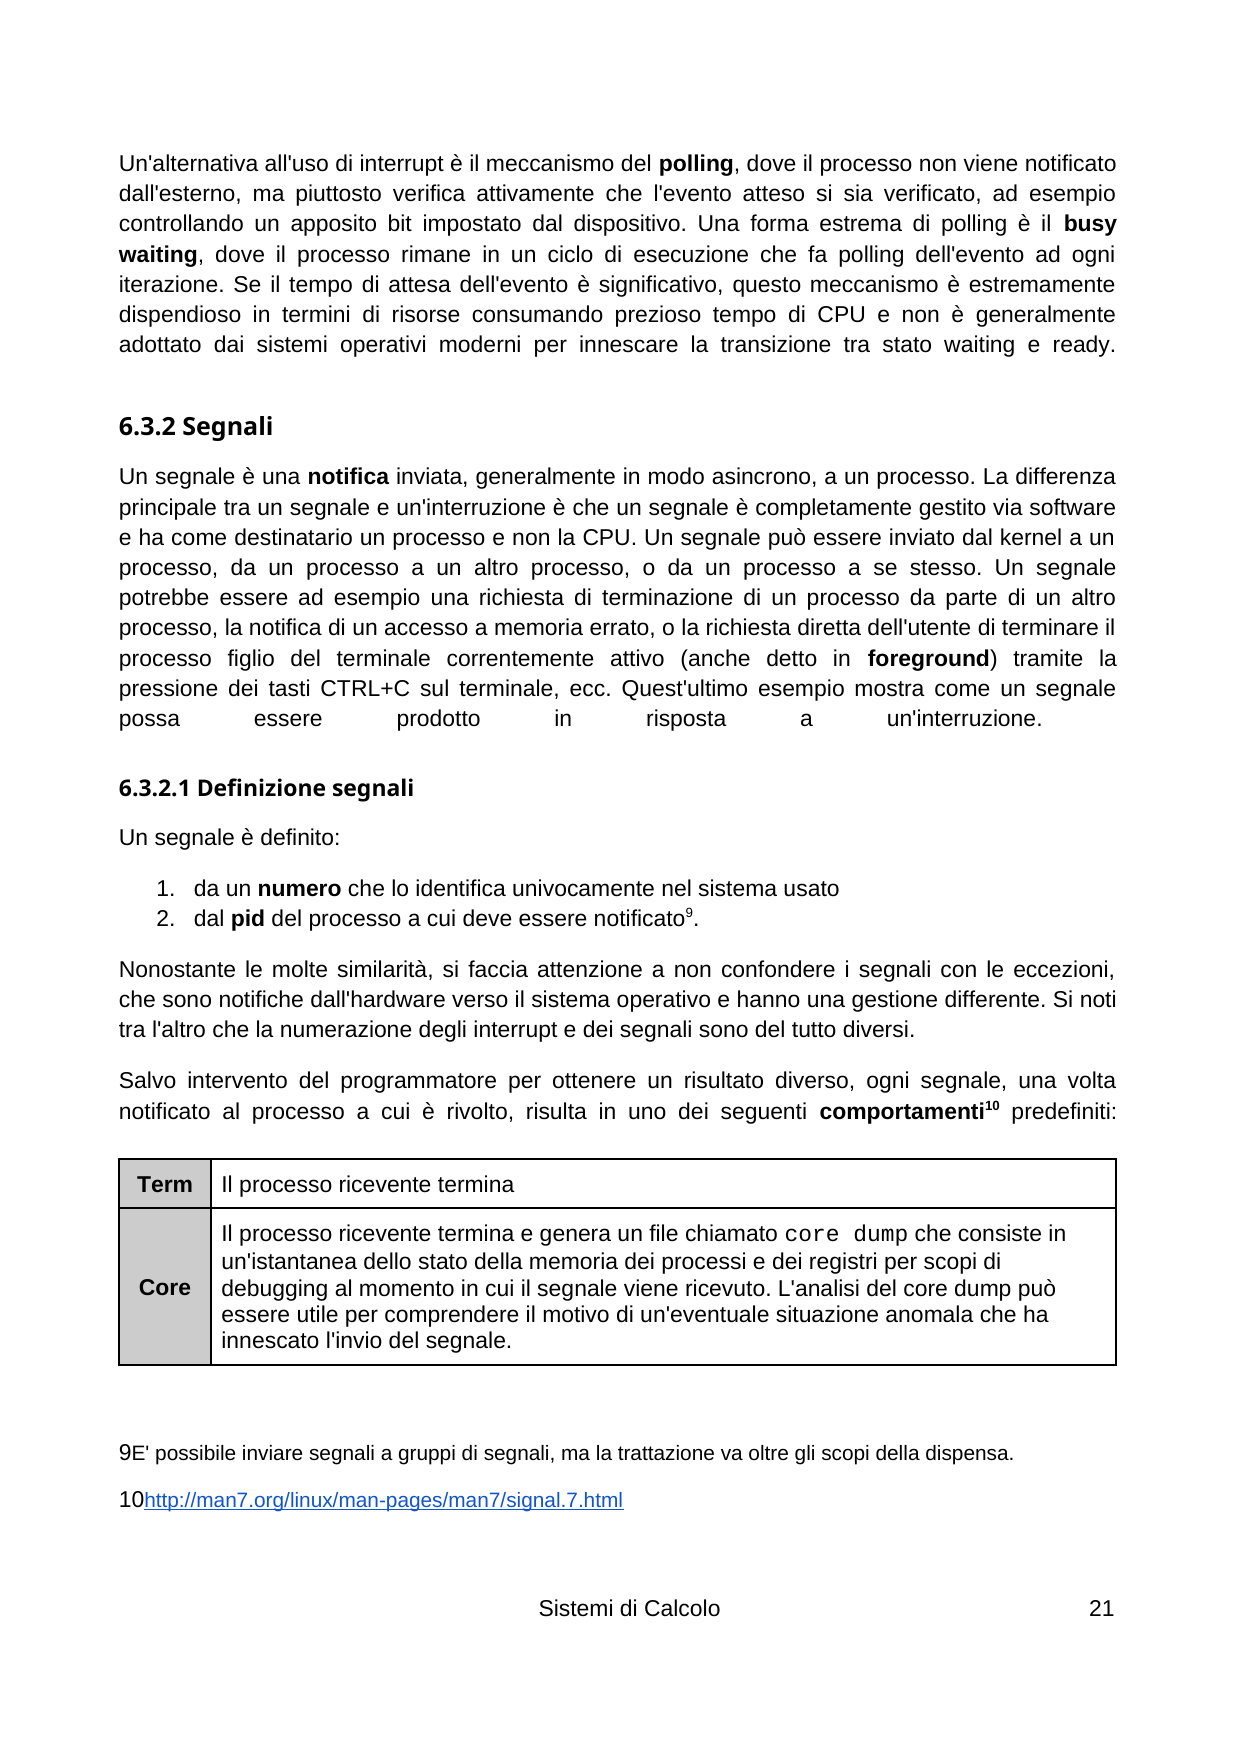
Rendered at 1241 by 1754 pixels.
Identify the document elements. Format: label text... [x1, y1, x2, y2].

table_header Term [120, 1160, 210, 1207]
table_cell Il processo ricevente termina e genera un file chiamato core dump che consiste in un'istantanea dello stato della memoria dei processi e dei registri per scopi di debugging al momento in cui il segnale viene ricevuto. L'analisi del core dump può essere utile per comprendere il motivo di un'eventuale situazione anomala che ha innescato l'invio del segnale. [212, 1209, 1115, 1364]
subtitle 6.3.2 Segnali [119, 408, 1117, 442]
table_cell Core [120, 1209, 210, 1364]
subtitle 6.3.2.1 Definizione segnali [119, 772, 1117, 803]
table_header Il processo ricevente termina [212, 1160, 1115, 1207]
text Un segnale è definito: [119, 824, 1117, 850]
text Un segnale è una notifica inviata, generalmente in modo asincrono, a un processo. La differenza principale tra un segnale e un'interruzione è che un segnale è completamente gestito via software e ha come destinatario un processo e non la CPU. Un segnale può essere inviato dal kernel a un processo, da un processo a un altro processo, o da un processo a se stesso. Un segnale potrebbe essere ad esempio una richiesta di terminazione di un processo da parte di un altro processo, la notifica di un accesso a memoria errato, o la richiesta diretta dell'utente di terminare il processo figlio del terminale correntemente attivo (anche detto in foreground) tramite la pressione dei tasti CTRL+C sul terminale, ecc. Quest'ultimo esempio mostra come un segnale possa essere prodotto in risposta a un'interruzione. [119, 463, 1117, 761]
text http://man7.org/linux/man-pages/man7/signal.7.html [119, 1486, 1117, 1513]
text Un'alternativa all'uso di interrupt è il meccanismo del polling, dove il processo non viene notificato dall'esterno, ma piuttosto verifica attivamente che l'evento atteso si sia verificato, ad esempio controllando un apposito bit impostato dal dispositivo. Una forma estrema di polling è il busy waiting, dove il processo rimane in un ciclo di esecuzione che fa polling dell'evento ad ogni iterazione. Se il tempo di attesa dell'evento è significativo, questo meccanismo è estremamente dispendioso in termini di risorse consumando prezioso tempo di CPU e non è generalmente adottato dai sistemi operativi moderni per innescare la transizione tra stato waiting e ready. [119, 150, 1117, 388]
text Salvo intervento del programmatore per ottenere un risultato diverso, ogni segnale, una volta notificato al processo a cui è rivolto, risulta in uno dei seguenti comportamenti predefiniti: [119, 1067, 1117, 1154]
list dal pid del processo a cui deve essere notificato. [156, 905, 1117, 931]
text Nonostante le molte similarità, si faccia attenzione a non confondere i segnali con le eccezioni, che sono notifiche dall'hardware verso il sistema operativo e hanno una gestione differente. Si noti tra l'altro che la numerazione degli interrupt e dei segnali sono del tutto diversi. [119, 956, 1117, 1043]
list E' possibile inviare segnali a gruppi di segnali, ma la trattazione va oltre gli scopi della dispensa. [119, 1439, 1117, 1466]
list da un numero che lo identifica univocamente nel sistema usato [156, 875, 1117, 901]
